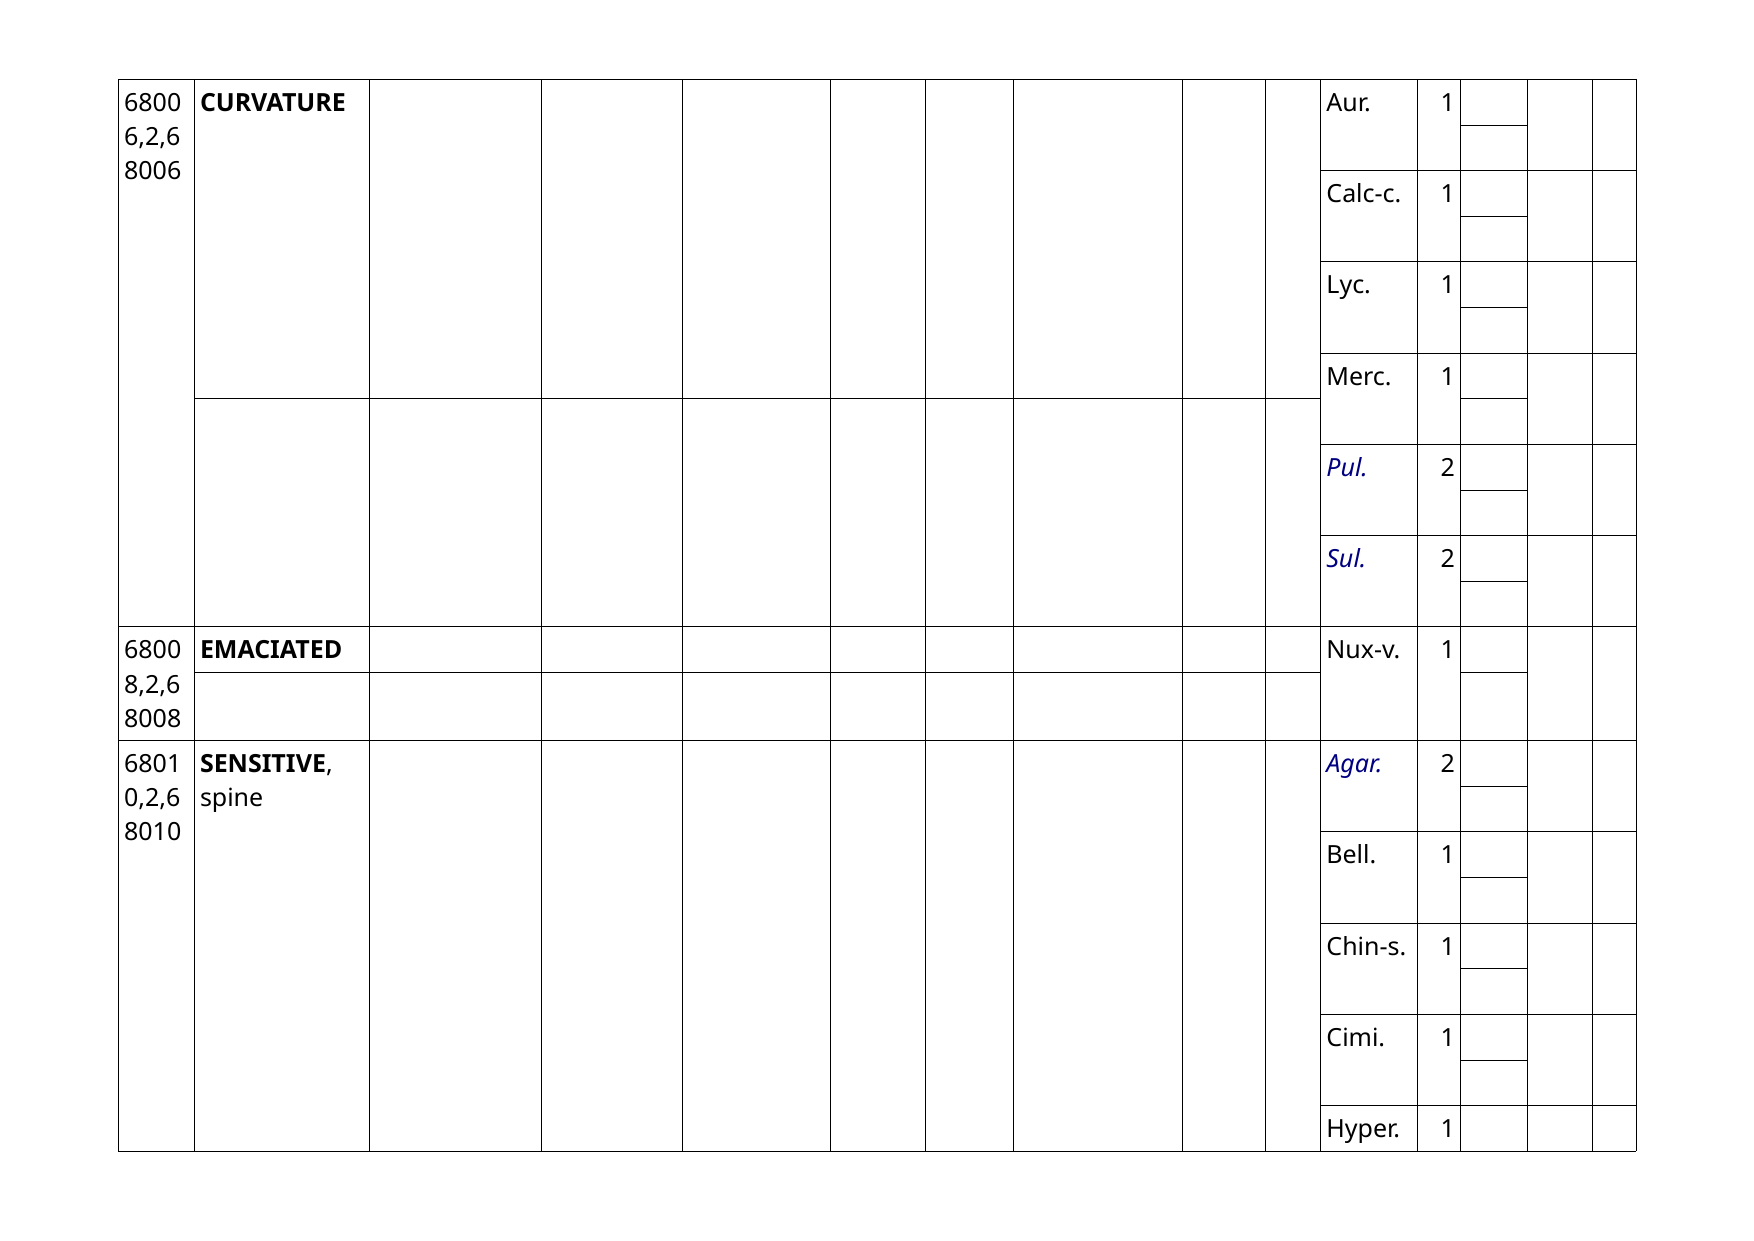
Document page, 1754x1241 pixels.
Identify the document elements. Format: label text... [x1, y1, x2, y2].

table_cell [195, 673, 369, 740]
table_cell [1183, 741, 1265, 1151]
table_cell [831, 673, 925, 740]
table_cell [1266, 741, 1320, 1151]
table_cell [1014, 741, 1182, 1151]
table_cell [542, 673, 682, 740]
table_cell [1014, 673, 1182, 740]
table_cell [1461, 582, 1527, 626]
table_cell [1593, 262, 1636, 353]
table_cell [1528, 354, 1592, 444]
table_cell [1461, 126, 1527, 170]
table_cell emaciated [195, 627, 369, 672]
table_cell [1461, 741, 1527, 786]
table_cell [683, 673, 830, 740]
table_cell [370, 741, 541, 1151]
table_cell [1461, 1015, 1527, 1059]
table_cell [683, 399, 830, 626]
table_cell Lyc. [1321, 262, 1417, 353]
table_cell curvature [195, 80, 369, 398]
table_cell [1593, 741, 1636, 831]
table_cell [1461, 832, 1527, 877]
table_cell 1 [1418, 924, 1460, 1014]
table_cell [1528, 832, 1592, 923]
table_cell 1 [1418, 80, 1460, 170]
table_cell [1014, 80, 1182, 398]
table_cell [542, 627, 682, 672]
table_cell [1593, 80, 1636, 170]
table_cell [1528, 262, 1592, 353]
table_cell 68010,2,68010 [119, 741, 194, 1151]
table_cell [1593, 445, 1636, 535]
table_cell [370, 627, 541, 672]
table_cell 1 [1418, 171, 1460, 261]
table_cell [1183, 80, 1265, 398]
table_cell [370, 399, 541, 626]
table_cell [1461, 171, 1527, 216]
table_cell [683, 741, 830, 1151]
table_cell [926, 627, 1013, 672]
table_cell [542, 741, 682, 1151]
table_cell 2 [1418, 536, 1460, 626]
table_cell [1593, 171, 1636, 261]
table_cell [1593, 832, 1636, 923]
table_cell [1461, 536, 1527, 581]
table_cell [683, 627, 830, 672]
table_cell 1 [1418, 1015, 1460, 1105]
table_cell Bell. [1321, 832, 1417, 923]
table_cell [1461, 262, 1527, 307]
table_cell Merc. [1321, 354, 1417, 444]
table_cell [1461, 491, 1527, 535]
table_cell [1266, 673, 1320, 740]
table_cell [926, 673, 1013, 740]
table_cell [1461, 217, 1527, 261]
table_cell [1266, 399, 1320, 626]
table_cell 1 [1418, 627, 1460, 740]
table_cell [542, 399, 682, 626]
table_cell [1461, 969, 1527, 1014]
table_cell [926, 399, 1013, 626]
table_cell Agar. [1321, 741, 1417, 831]
table_cell [1593, 1015, 1636, 1105]
table_cell Calc-c. [1321, 171, 1417, 261]
table_cell [370, 673, 541, 740]
table_cell Hyper. [1321, 1106, 1417, 1151]
table_cell [1183, 673, 1265, 740]
table_cell Aur. [1321, 80, 1417, 170]
table_cell [1461, 1106, 1527, 1151]
table_cell Pul. [1321, 445, 1417, 535]
table_cell [1461, 787, 1527, 831]
table_cell Chin-s. [1321, 924, 1417, 1014]
table_cell [1528, 741, 1592, 831]
table_cell 1 [1418, 354, 1460, 444]
table_cell [926, 741, 1013, 1151]
table_cell [1461, 924, 1527, 968]
table_cell [1461, 673, 1527, 740]
table_cell [1266, 80, 1320, 398]
table_cell [831, 399, 925, 626]
table_cell [1461, 354, 1527, 398]
table_cell Cimi. [1321, 1015, 1417, 1105]
table_cell [1593, 536, 1636, 626]
table_cell [1014, 627, 1182, 672]
table_cell [1528, 171, 1592, 261]
table_cell [1528, 1106, 1592, 1151]
table_cell [1461, 445, 1527, 489]
table_cell [831, 627, 925, 672]
table_cell [1528, 80, 1592, 170]
table_cell [1593, 354, 1636, 444]
table_cell 68008,2,68008 [119, 627, 194, 740]
table_cell [1461, 399, 1527, 444]
table_cell [370, 80, 541, 398]
table_cell [1461, 878, 1527, 923]
table_cell [542, 80, 682, 398]
table_cell sensitive, spine [195, 741, 369, 1151]
table_cell [1461, 1061, 1527, 1105]
table_cell [1461, 80, 1527, 124]
table_cell [1461, 308, 1527, 353]
table_cell [831, 741, 925, 1151]
table_cell 2 [1418, 445, 1460, 535]
table_cell 1 [1418, 1106, 1460, 1151]
table_cell [1014, 399, 1182, 626]
table_cell [1528, 445, 1592, 535]
table_cell [1593, 924, 1636, 1014]
table_cell 2 [1418, 741, 1460, 831]
table_cell [926, 80, 1013, 398]
table_cell Sul. [1321, 536, 1417, 626]
table_cell Nux-v. [1321, 627, 1417, 740]
table_cell [1183, 399, 1265, 626]
table_cell [1528, 1015, 1592, 1105]
table_cell [1528, 924, 1592, 1014]
table_cell [1528, 627, 1592, 740]
table_cell [1528, 536, 1592, 626]
table_cell [831, 80, 925, 398]
table_cell 68006,2,68006 [119, 80, 194, 626]
table_cell [1593, 1106, 1636, 1151]
table_cell [1461, 627, 1527, 672]
table_cell [1593, 627, 1636, 740]
table_cell [1266, 627, 1320, 672]
table_cell [1183, 627, 1265, 672]
table_cell [683, 80, 830, 398]
table_cell 1 [1418, 832, 1460, 923]
table_cell 1 [1418, 262, 1460, 353]
table_cell [195, 399, 369, 626]
